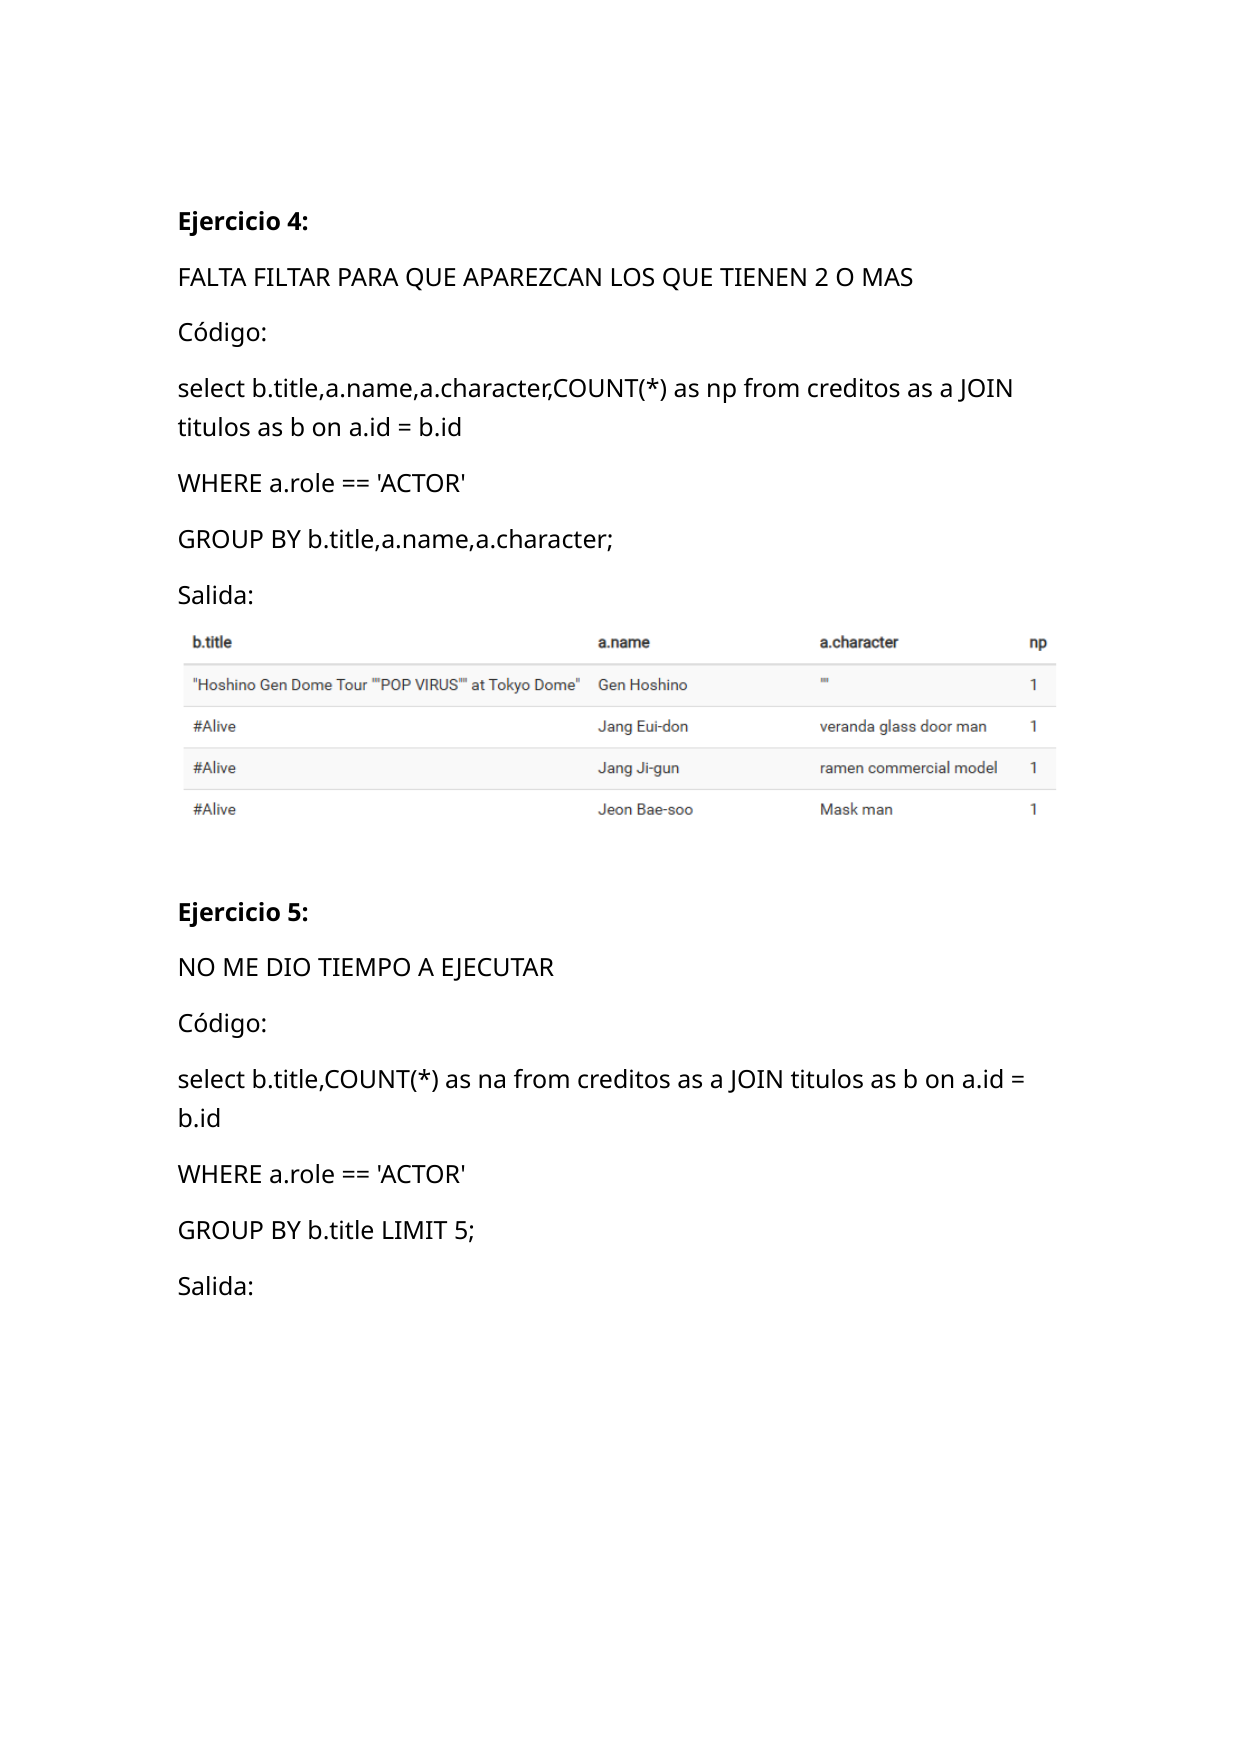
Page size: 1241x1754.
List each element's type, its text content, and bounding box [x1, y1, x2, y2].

text WHERE a.role == 'ACTOR' [177, 466, 1063, 500]
text Ejercicio 4: [177, 203, 1063, 237]
text select b.title,a.name,a.character,COUNT(*) as np from creditos as a JOIN titulos as b on a.id = b.id [177, 371, 1063, 444]
text Salida: [177, 1268, 1063, 1302]
text GROUP BY b.title LIMIT 5; [177, 1213, 1063, 1247]
text Ejercicio 5: [177, 894, 1063, 928]
text Código: [177, 1006, 1063, 1040]
text NO ME DIO TIEMPO A EJECUTAR [177, 950, 1063, 984]
text select b.title,COUNT(*) as na from creditos as a JOIN titulos as b on a.id = b.id [177, 1062, 1063, 1135]
text FALTA FILTAR PARA QUE APAREZCAN LOS QUE TIENEN 2 O MAS [177, 259, 1063, 293]
text GROUP BY b.title,a.name,a.character; [177, 522, 1063, 556]
text WHERE a.role == 'ACTOR' [177, 1157, 1063, 1191]
text Salida: [177, 578, 1063, 612]
text Código: [177, 315, 1063, 349]
